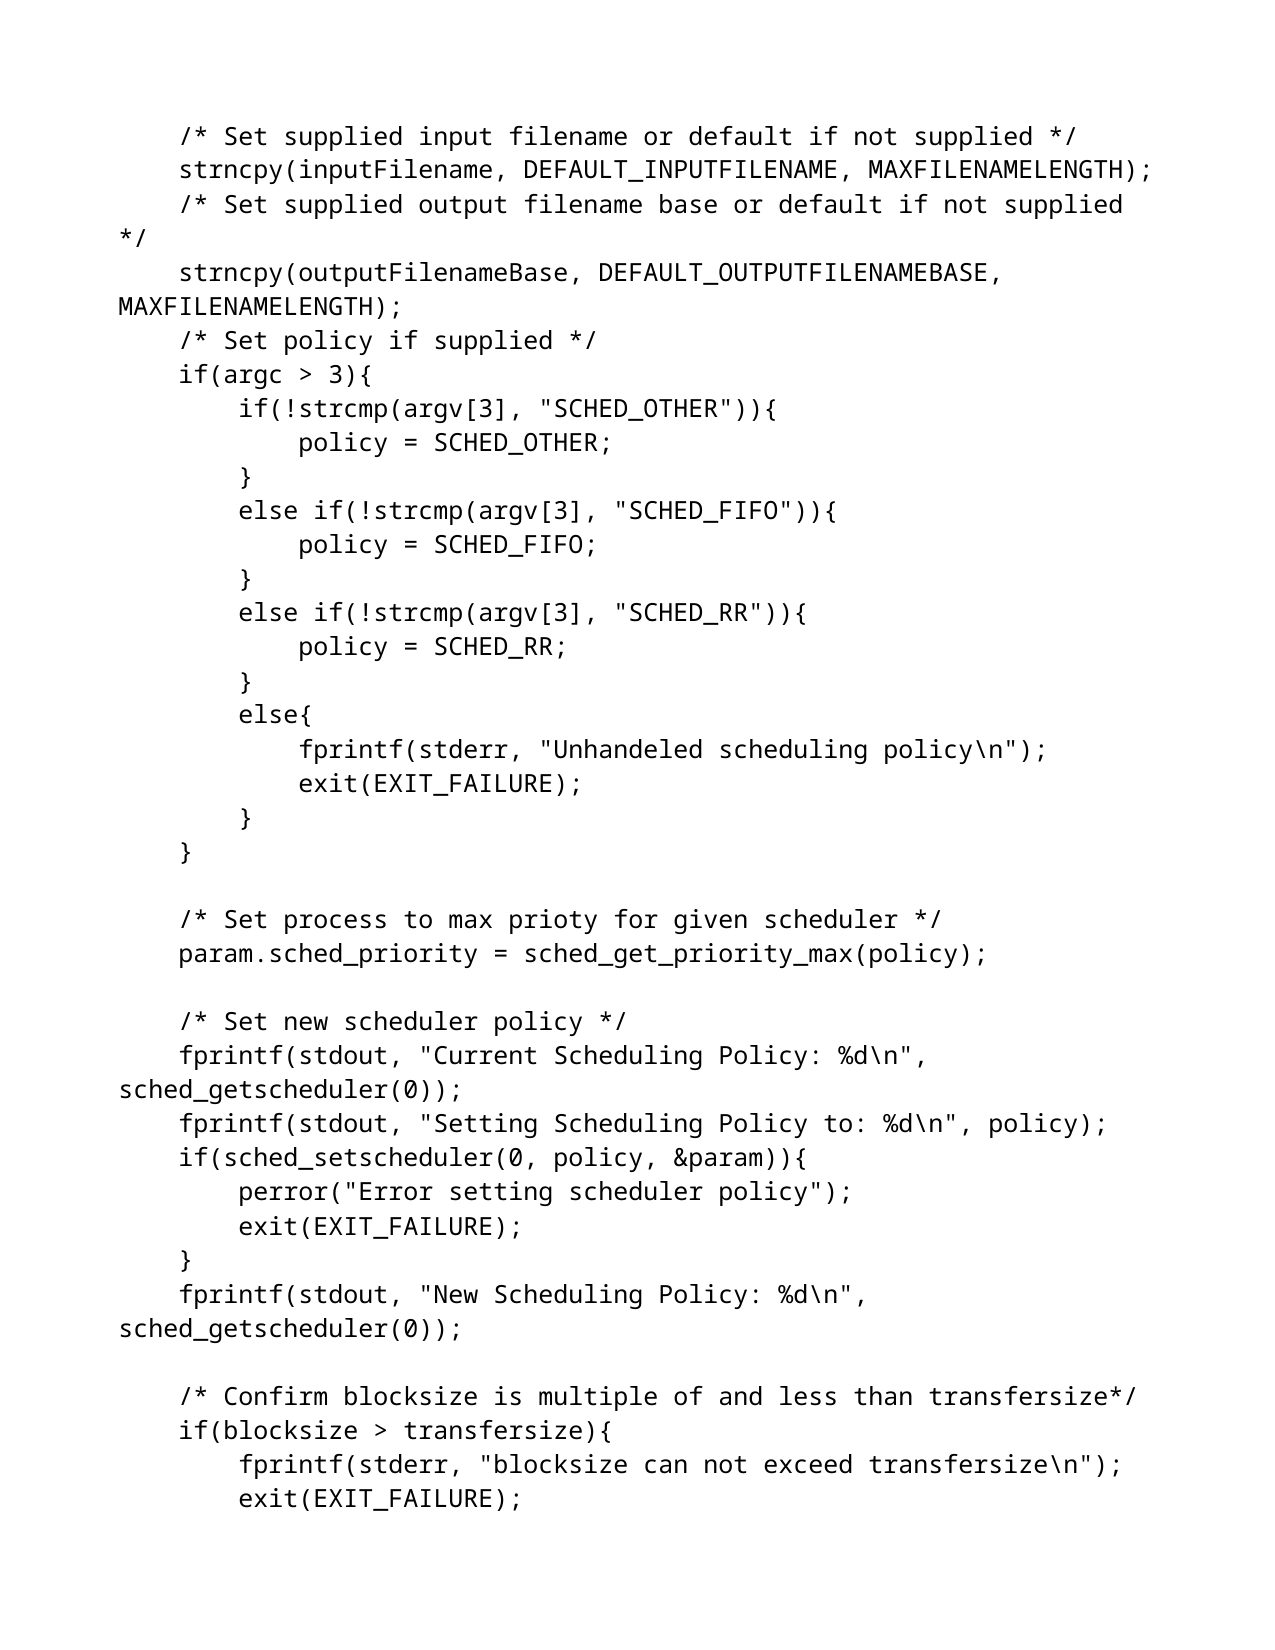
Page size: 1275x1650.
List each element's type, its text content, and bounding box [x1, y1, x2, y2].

text /* Set supplied input filename or default if not supplied */ [118, 118, 1157, 152]
text fprintf(stdout, "Current Scheduling Policy: %d\n", sched_getscheduler(0)); [118, 1038, 1157, 1106]
text policy = SCHED_FIFO; [118, 527, 1157, 561]
text fprintf(stdout, "Setting Scheduling Policy to: %d\n", policy); [118, 1106, 1157, 1140]
text /* Set new scheduler policy */ [118, 1004, 1157, 1038]
text } [118, 561, 1157, 595]
text /* Set supplied output filename base or default if not supplied */ [118, 186, 1157, 254]
text strncpy(inputFilename, DEFAULT_INPUTFILENAME, MAXFILENAMELENGTH); [118, 152, 1157, 186]
text exit(EXIT_FAILURE); [118, 765, 1157, 799]
text } [118, 459, 1157, 493]
text fprintf(stderr, "blocksize can not exceed transfersize\n"); [118, 1447, 1157, 1481]
text /* Confirm blocksize is multiple of and less than transfersize*/ [118, 1378, 1157, 1412]
text policy = SCHED_RR; [118, 629, 1157, 663]
text else{ [118, 697, 1157, 731]
text } [118, 1242, 1157, 1276]
text perror("Error setting scheduler policy"); [118, 1174, 1157, 1208]
text else if(!strcmp(argv[3], "SCHED_RR")){ [118, 595, 1157, 629]
text fprintf(stderr, "Unhandeled scheduling policy\n"); [118, 731, 1157, 765]
text exit(EXIT_FAILURE); [118, 1481, 1157, 1515]
text if(argc > 3){ [118, 357, 1157, 391]
text /* Set process to max prioty for given scheduler */ [118, 902, 1157, 936]
text exit(EXIT_FAILURE); [118, 1208, 1157, 1242]
text if(!strcmp(argv[3], "SCHED_OTHER")){ [118, 391, 1157, 425]
text else if(!strcmp(argv[3], "SCHED_FIFO")){ [118, 493, 1157, 527]
text fprintf(stdout, "New Scheduling Policy: %d\n", sched_getscheduler(0)); [118, 1276, 1157, 1344]
text if(blocksize > transfersize){ [118, 1412, 1157, 1447]
text param.sched_priority = sched_get_priority_max(policy); [118, 936, 1157, 970]
text if(sched_setscheduler(0, policy, &param)){ [118, 1140, 1157, 1174]
text } [118, 799, 1157, 833]
text } [118, 663, 1157, 697]
text /* Set policy if supplied */ [118, 322, 1157, 357]
text strncpy(outputFilenameBase, DEFAULT_OUTPUTFILENAMEBASE, MAXFILENAMELENGTH); [118, 254, 1157, 322]
text policy = SCHED_OTHER; [118, 425, 1157, 459]
text } [118, 833, 1157, 867]
